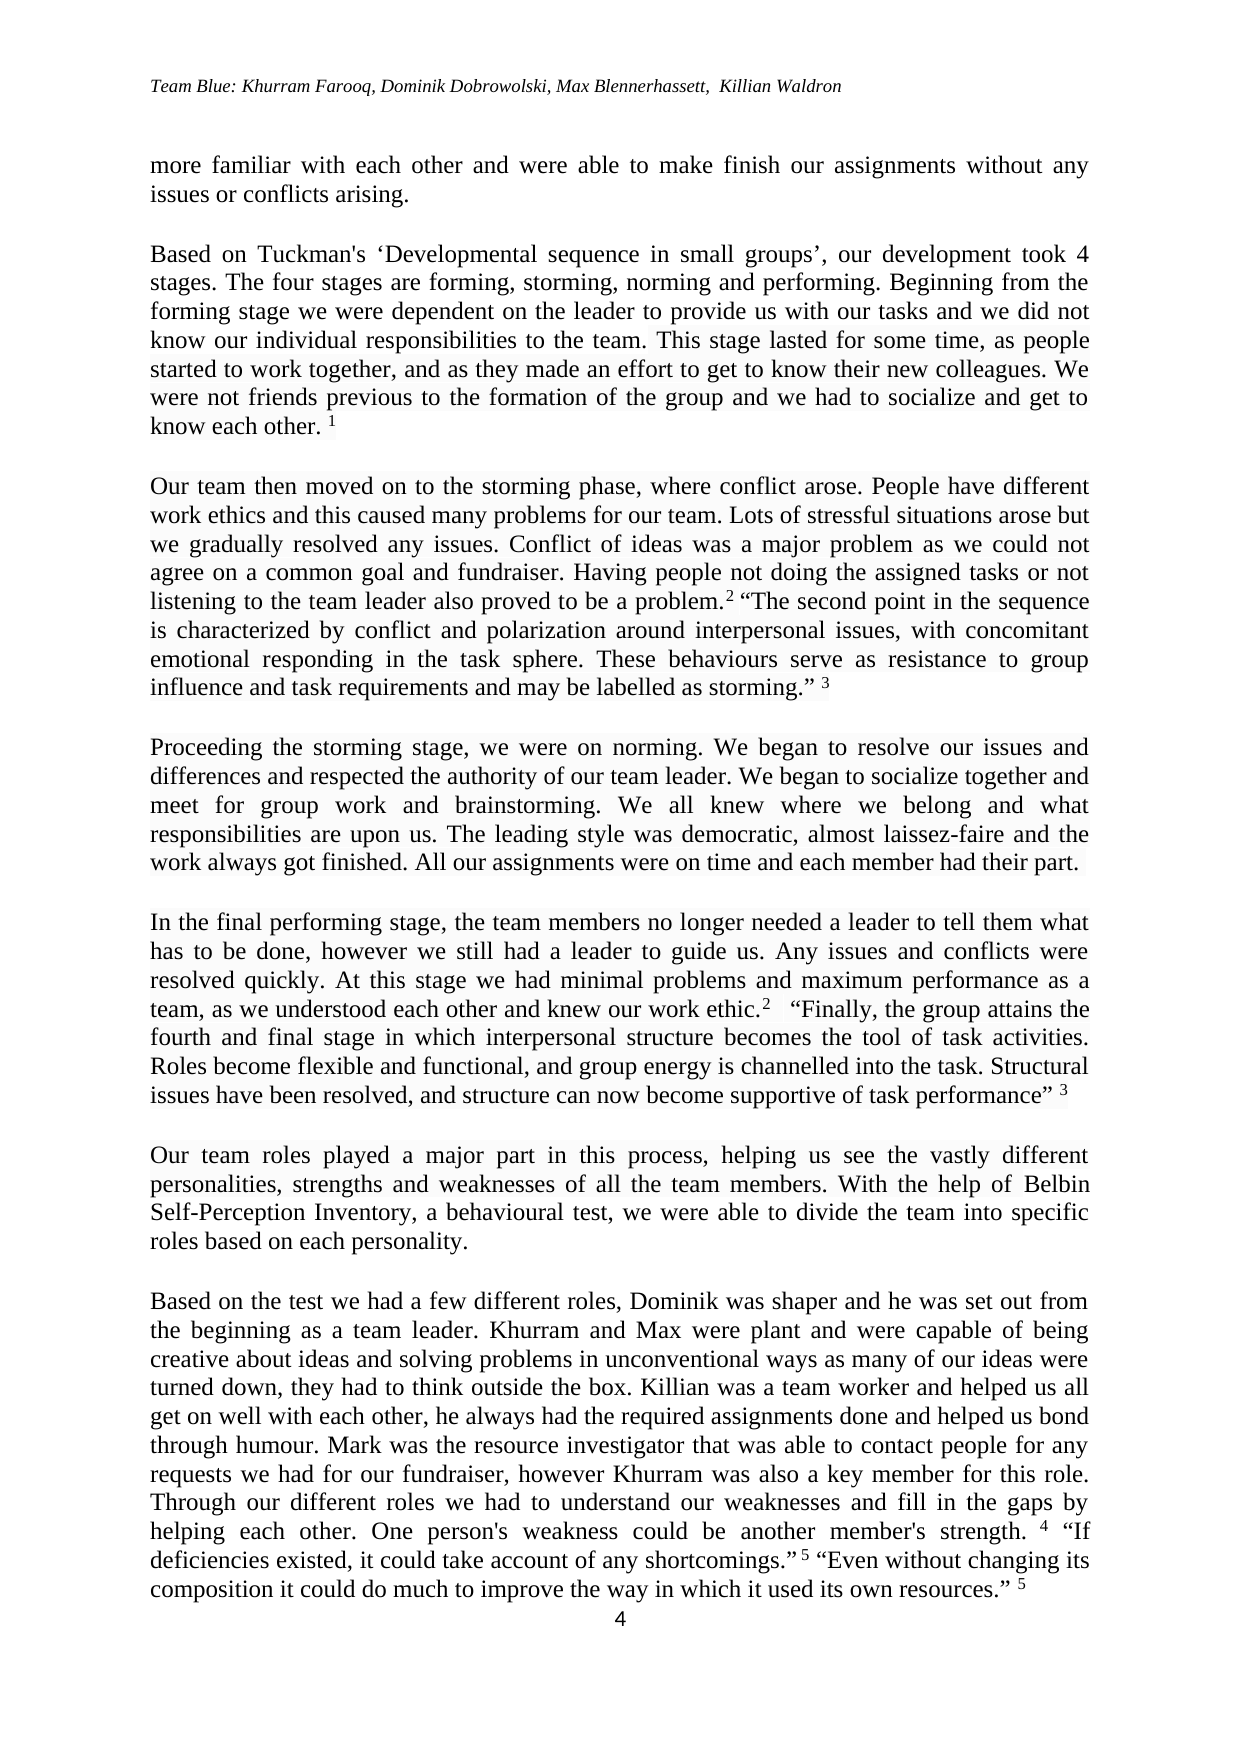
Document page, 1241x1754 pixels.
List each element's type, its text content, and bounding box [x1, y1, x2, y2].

text more familiar with each other and were able to make finish our assignments without any issues or conflicts arising. [150, 150, 1090, 207]
text Our team then moved on to the storming phase, where conflict arose. People have different work ethics and this caused many problems for our team. Lots of stressful situations arose but we gradually resolved any issues. Conflict of ideas was a major problem as we could not agree on a common goal and fundraiser. Having people not doing the assigned tasks or not listening to the team leader also proved to be a problem.2 “The second point in the sequence is characterized by conflict and polarization around interpersonal issues, with concomitant emotional responding in the task sphere. These behaviours serve as resistance to group influence and task requirements and may be labelled as storming.” 3 [150, 471, 1090, 701]
text Our team roles played a major part in this process, helping us see the vastly different personalities, strengths and weaknesses of all the team members. With the help of Belbin Self-Perception Inventory, a behavioural test, we were able to divide the team into specific roles based on each personality. [150, 1140, 1090, 1255]
text In the final performing stage, the team members no longer needed a leader to tell them what has to be done, however we still had a leader to guide us. Any issues and conflicts were resolved quickly. At this stage we had minimal problems and maximum performance as a team, as we understood each other and knew our work ethic.2 “Finally, the group attains the fourth and final stage in which interpersonal structure becomes the tool of task activities. Roles become flexible and functional, and group energy is channelled into the task. Structural issues have been resolved, and structure can now become supportive of task performance” 3 [150, 907, 1090, 1109]
text Based on Tuckman's ‘Developmental sequence in small groups’, our development took 4 stages. The four stages are forming, storming, norming and performing. Beginning from the forming stage we were dependent on the leader to provide us with our tasks and we did not know our individual responsibilities to the team. This stage lasted for some time, as people started to work together, and as they made an effort to get to know their new colleagues. We were not friends previous to the formation of the group and we had to socialize and get to know each other. 1 [150, 239, 1090, 440]
text Based on the test we had a few different roles, Dominik was shaper and he was set out from the beginning as a team leader. Khurram and Max were plant and were capable of being creative about ideas and solving problems in unconventional ways as many of our ideas were turned down, they had to think outside the box. Killian was a team worker and helped us all get on well with each other, he always had the required assignments done and helped us bond through humour. Mark was the resource investigator that was able to contact people for any requests we had for our fundraiser, however Khurram was also a key member for this role. Through our different roles we had to understand our weaknesses and fill in the gaps by helping each other. One person's weakness could be another member's strength. 4 “If deficiencies existed, it could take account of any shortcomings.” 5 “Even without changing its composition it could do much to improve the way in which it used its own resources.” 5 [150, 1286, 1090, 1602]
text Proceeding the storming stage, we were on norming. We began to resolve our issues and differences and respected the authority of our team leader. We began to socialize together and meet for group work and brainstorming. We all knew where we belong and what responsibilities are upon us. The leading style was democratic, almost laissez-faire and the work always got finished. All our assignments were on time and each member had their part. [150, 732, 1090, 876]
